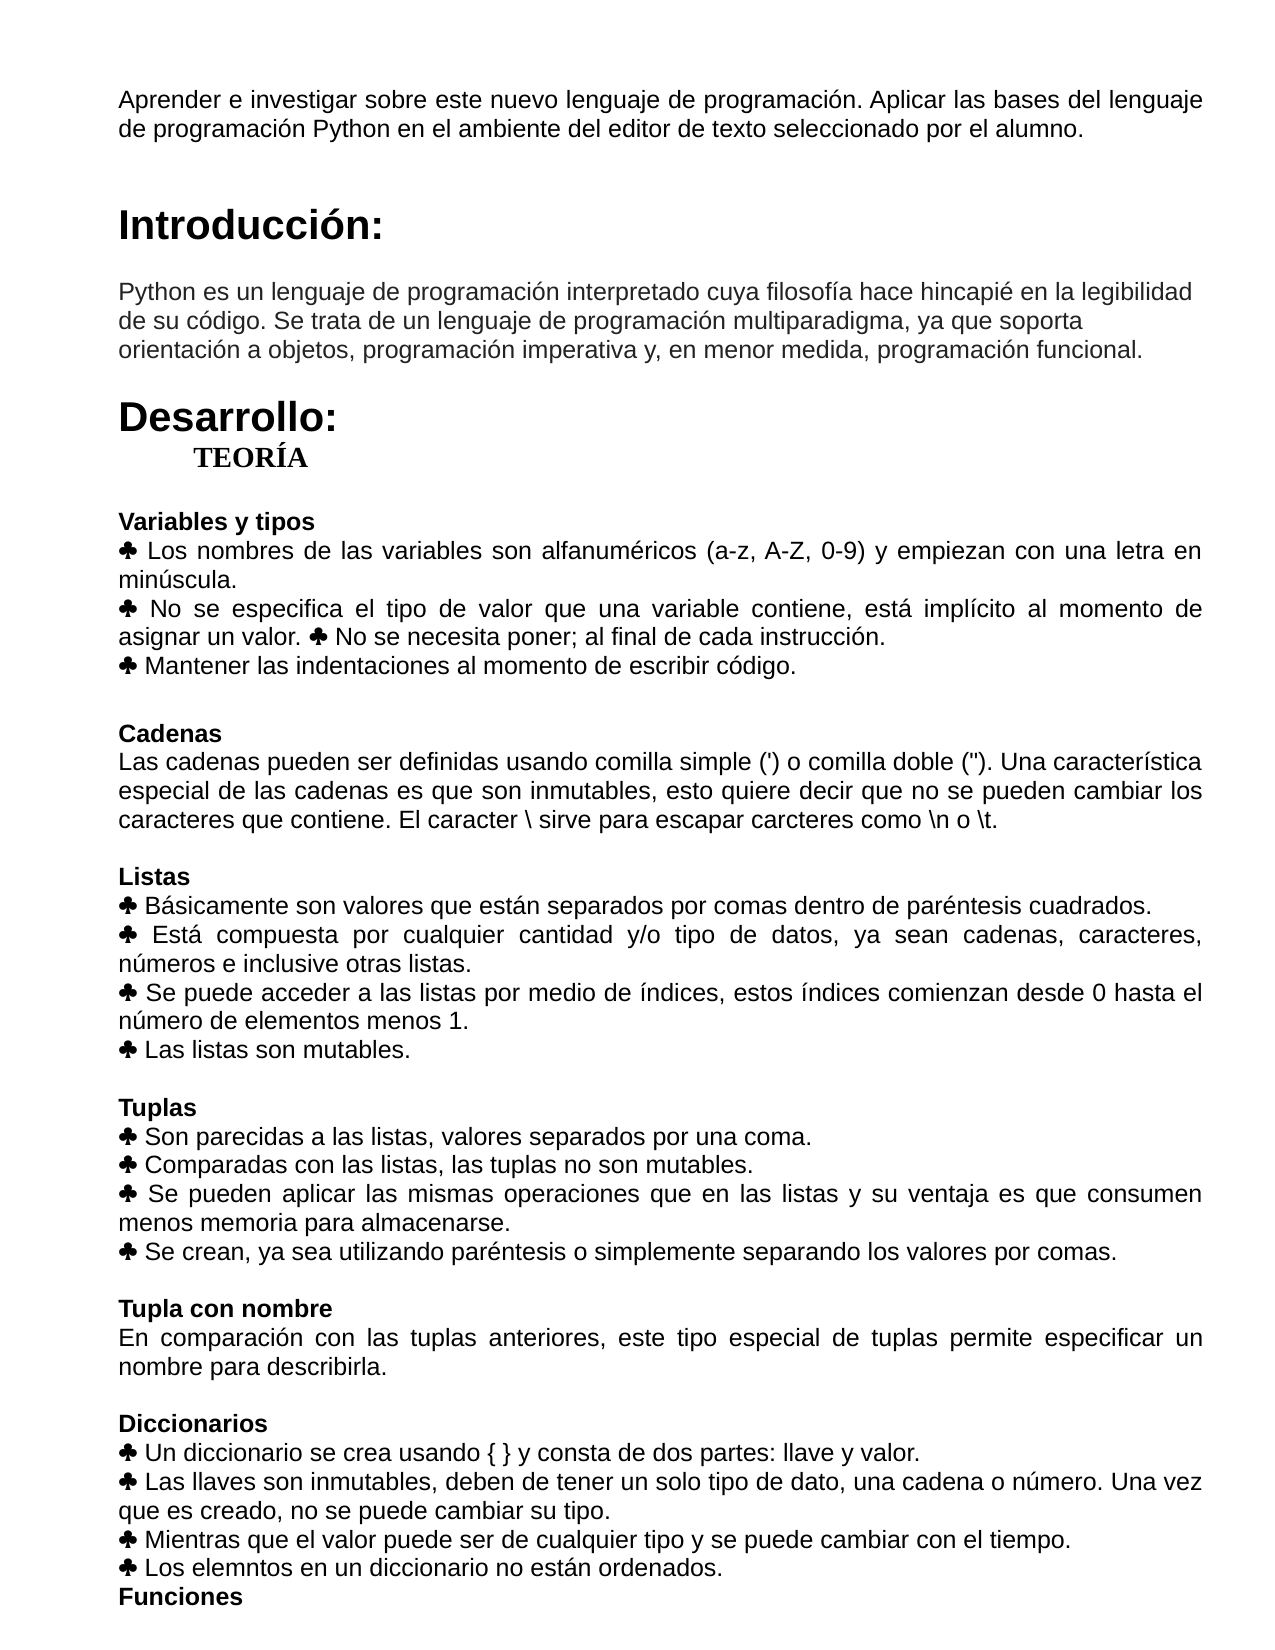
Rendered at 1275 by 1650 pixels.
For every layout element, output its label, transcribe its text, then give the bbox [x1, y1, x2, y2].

text  Mantener las indentaciones al momento de escribir código. [118, 651, 1205, 680]
text  Comparadas con las listas, las tuplas no son mutables. [118, 1150, 1205, 1179]
text Tupla con nombre [118, 1294, 1205, 1323]
text Las cadenas pueden ser definidas usando comilla simple (') o comilla doble ("). Una característica especial de las cadenas es que son inmutables, esto quiere decir que no se pueden cambiar los caracteres que contiene. El caracter \ sirve para escapar carcteres como \n o \t. [118, 747, 1205, 833]
text  Las listas son mutables. [118, 1035, 1205, 1064]
text  Está compuesta por cualquier cantidad y/o tipo de datos, ya sean cadenas, caracteres, números e inclusive otras listas. [118, 920, 1205, 977]
text  Se crean, ya sea utilizando paréntesis o simplemente separando los valores por comas. [118, 1237, 1205, 1266]
text  No se especifica el tipo de valor que una variable contiene, está implícito al momento de asignar un valor.  No se necesita poner; al final de cada instrucción. [118, 593, 1205, 651]
text  Mientras que el valor puede ser de cualquier tipo y se puede cambiar con el tiempo. [118, 1524, 1205, 1553]
text  Se puede acceder a las listas por medio de índices, estos índices comienzan desde 0 hasta el número de elementos menos 1. [118, 977, 1205, 1035]
text Cadenas [118, 718, 1205, 747]
text Diccionarios [118, 1409, 1205, 1438]
text Desarrollo: [118, 392, 1205, 440]
text  Los nombres de las variables son alfanuméricos (a-z, A-Z, 0-9) y empiezan con una letra en minúscula. [118, 536, 1205, 593]
text Aprender e investigar sobre este nuevo lenguaje de programación. Aplicar las bases del lenguaje de programación Python en el ambiente del editor de texto seleccionado por el alumno. [118, 86, 1205, 143]
text  Un diccionario se crea usando { } y consta de dos partes: llave y valor. [118, 1438, 1205, 1467]
text En comparación con las tuplas anteriores, este tipo especial de tuplas permite especificar un nombre para describirla. [118, 1323, 1205, 1381]
text  Son parecidas a las listas, valores separados por una coma. [118, 1121, 1205, 1150]
text  Los elemntos en un diccionario no están ordenados. [118, 1553, 1205, 1582]
text Introducción: [118, 201, 1205, 248]
text  Básicamente son valores que están separados por comas dentro de paréntesis cuadrados. [118, 891, 1205, 920]
text Funciones [118, 1582, 1205, 1611]
text  Las llaves son inmutables, deben de tener un solo tipo de dato, una cadena o número. Una vez que es creado, no se puede cambiar su tipo. [118, 1467, 1205, 1524]
text TEORÍA [118, 440, 1205, 474]
text Variables y tipos [118, 507, 1205, 536]
text  Se pueden aplicar las mismas operaciones que en las listas y su ventaja es que consumen menos memoria para almacenarse. [118, 1179, 1205, 1237]
text Python es un lenguaje de programación interpretado cuya filosofía hace hincapié en la legibilidad de su código. Se trata de un lenguaje de programación multiparadigma, ya que soporta orientación a objetos, programación imperativa y, en menor medida, programación funcional. [118, 277, 1205, 363]
text Tuplas [118, 1093, 1205, 1121]
text Listas [118, 862, 1205, 891]
